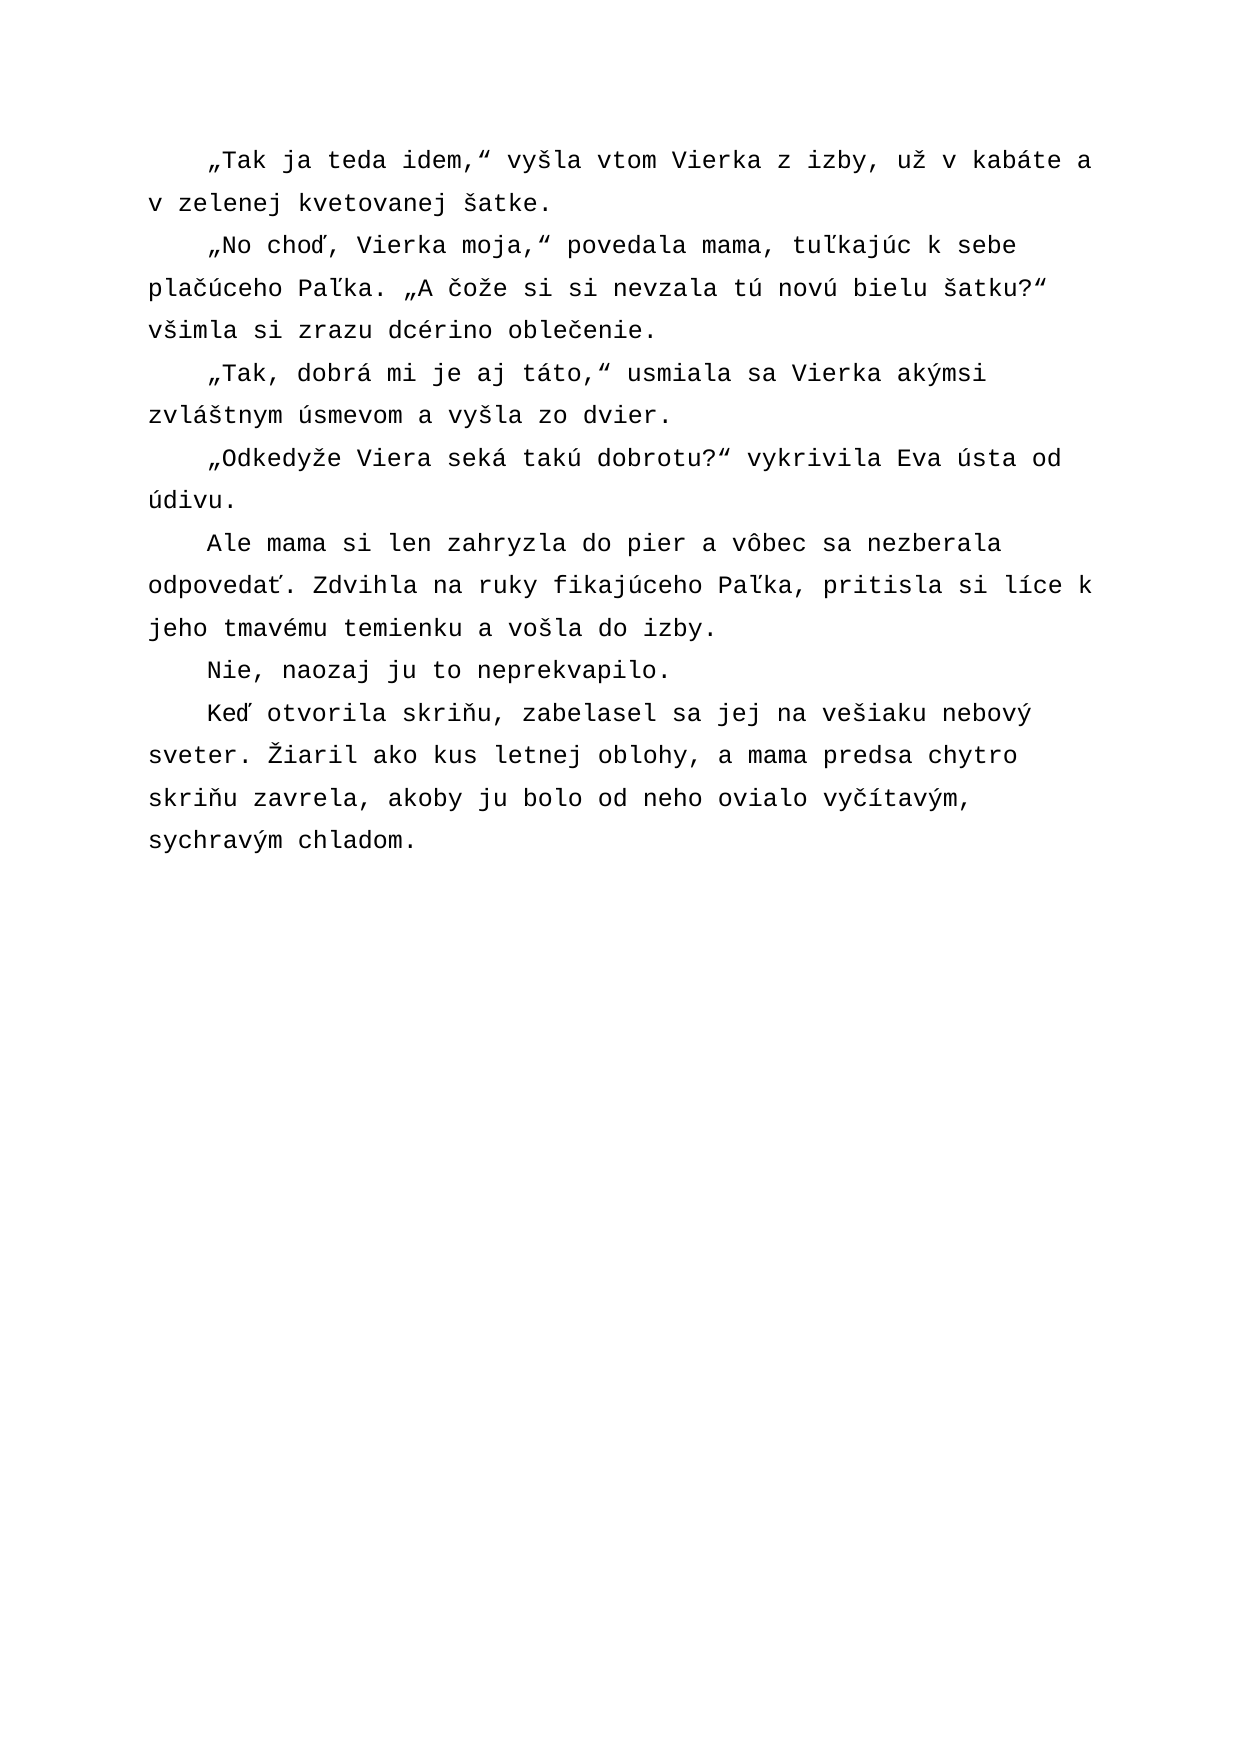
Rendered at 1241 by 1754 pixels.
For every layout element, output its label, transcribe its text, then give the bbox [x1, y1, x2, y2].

text Ale mama si len zahryzla do pier a vôbec sa nezberala odpovedať. Zdvihla na ruky fikajúceho Paľka, pritisla si líce k jeho tmavému temienku a vošla do izby. [148, 530, 1093, 643]
text „Tak ja teda idem,“ vyšla vtom Vierka z izby, už v kabáte a v zelenej kvetovanej šatke. [148, 148, 1093, 218]
text „Odkedyže Viera seká takú dobrotu?“ vykrivila Eva ústa od údivu. [148, 445, 1093, 516]
text Nie, naozaj ju to neprekvapilo. [148, 658, 1093, 686]
text Keď otvorila skriňu, zabelasel sa jej na vešiaku nebový sveter. Žiaril ako kus letnej oblohy, a mama predsa chytro skriňu zavrela, akoby ju bolo od neho ovialo vyčítavým, sychravým chladom. [148, 700, 1093, 856]
text „No choď, Vierka moja,“ povedala mama, tuľkajúc k sebe plačúceho Paľka. „A čože si si nevzala tú novú bielu šatku?“ všimla si zrazu dcérino oblečenie. [148, 233, 1093, 346]
text „Tak, dobrá mi je aj táto,“ usmiala sa Vierka akýmsi zvláštnym úsmevom a vyšla zo dvier. [148, 360, 1093, 431]
